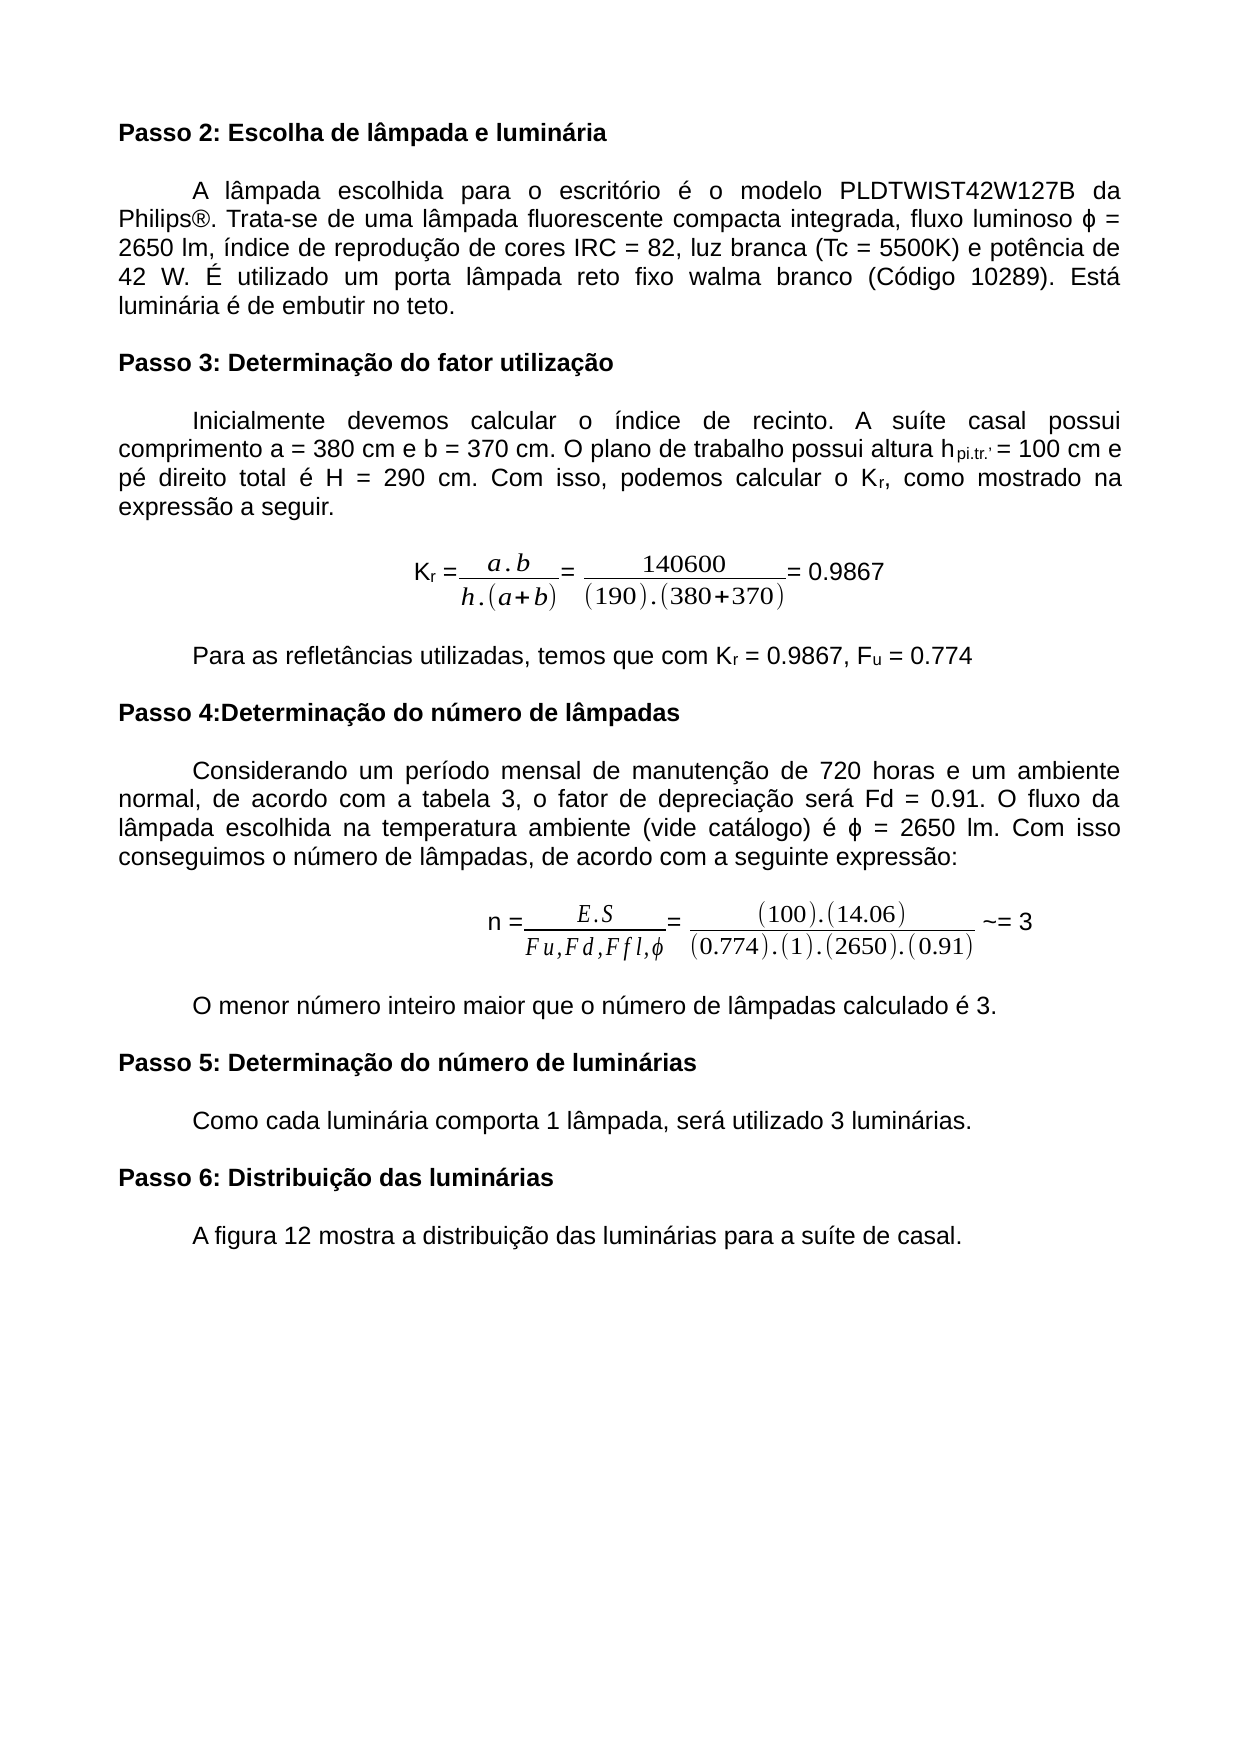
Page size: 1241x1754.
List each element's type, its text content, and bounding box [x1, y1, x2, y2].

text Passo 4:Determinação do número de lâmpadas [118, 698, 1122, 727]
text Passo 5: Determinação do número de luminárias [118, 1048, 1122, 1077]
text Como cada luminária comporta 1 lâmpada, será utilizado 3 luminárias. [118, 1106, 1122, 1134]
text Kr == = 0.9867 [118, 549, 1122, 612]
text Para as refletâncias utilizadas, temos que com Kr = 0.9867, Fu = 0.774 [118, 641, 1122, 669]
text Passo 6: Distribuição das luminárias [118, 1163, 1122, 1192]
text O menor número inteiro maior que o número de lâmpadas calculado é 3. [118, 991, 1122, 1019]
text Passo 2: Escolha de lâmpada e luminária [118, 118, 1122, 147]
text n == ~= 3 [118, 899, 1122, 962]
text A figura 12 mostra a distribuição das luminárias para a suíte de casal. [118, 1221, 1122, 1249]
text Inicialmente devemos calcular o índice de recinto. A suíte casal possui comprimento a = 380 cm e b = 370 cm. O plano de trabalho possui altura hpi.tr.’ = 100 cm e pé direito total é H = 290 cm. Com isso, podemos calcular o Kr, como mostrado na expressão a seguir. [118, 406, 1122, 521]
text Passo 3: Determinação do fator utilização [118, 348, 1122, 377]
text A lâmpada escolhida para o escritório é o modelo PLDTWIST42W127B da Philips®. Trata-se de uma lâmpada fluorescente compacta integrada, fluxo luminoso ϕ = 2650 lm, índice de reprodução de cores IRC = 82, luz branca (Tc = 5500K) e potência de 42 W. É utilizado um porta lâmpada reto fixo walma branco (Código 10289). Está luminária é de embutir no teto. [118, 176, 1122, 319]
text Considerando um período mensal de manutenção de 720 horas e um ambiente normal, de acordo com a tabela 3, o fator de depreciação será Fd = 0.91. O fluxo da lâmpada escolhida na temperatura ambiente (vide catálogo) é ϕ = 2650 lm. Com isso conseguimos o número de lâmpadas, de acordo com a seguinte expressão: [118, 756, 1122, 871]
